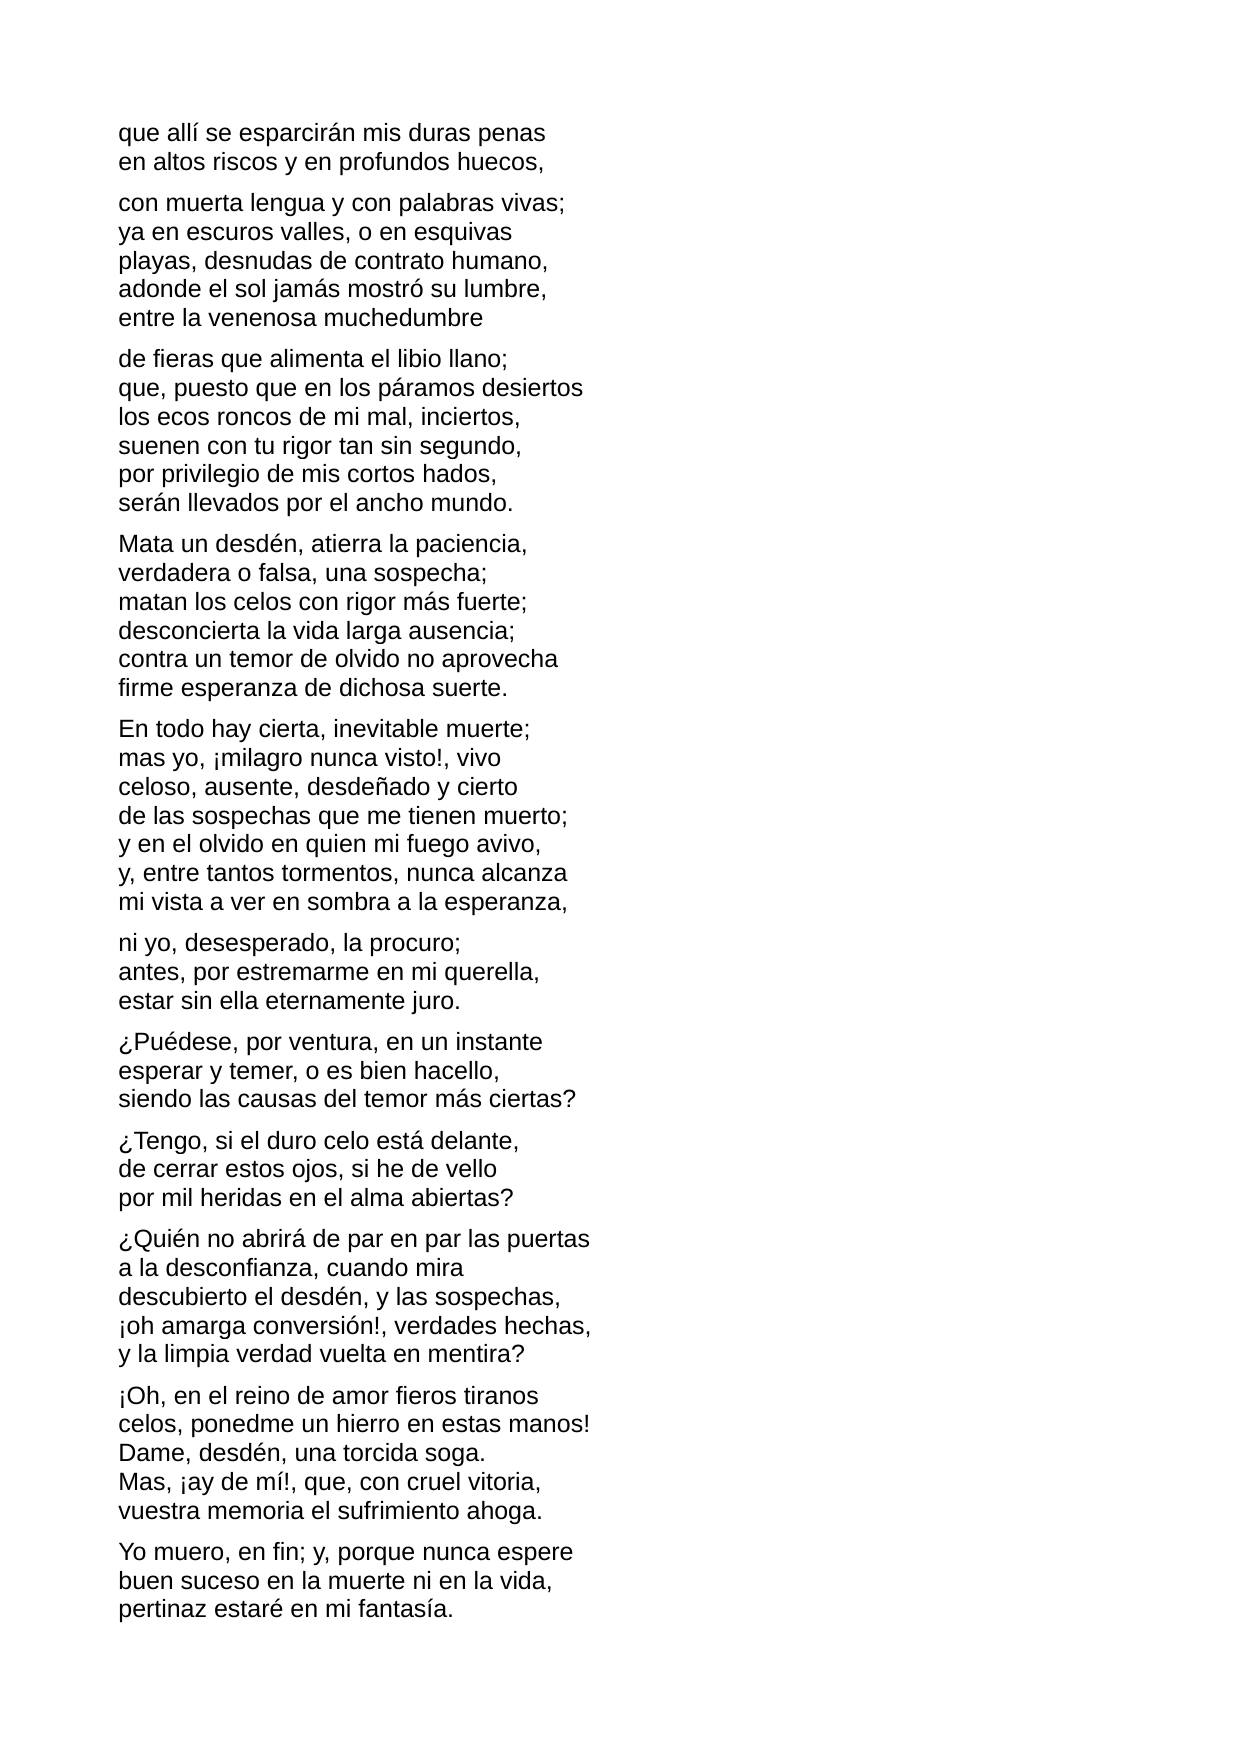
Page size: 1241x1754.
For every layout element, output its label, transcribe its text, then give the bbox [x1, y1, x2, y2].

text Yo muero, en fin; y, porque nunca espere buen suceso en la muerte ni en la vida, pertinaz estaré en mi fantasía. [118, 1537, 1122, 1623]
text ¡Oh, en el reino de amor fieros tiranos celos, ponedme un hierro en estas manos! Dame, desdén, una torcida soga. Mas, ¡ay de mí!, que, con cruel vitoria, vuestra memoria el sufrimiento ahoga. [118, 1381, 1122, 1524]
text con muerta lengua y con palabras vivas; ya en escuros valles, o en esquivas playas, desnudas de contrato humano, adonde el sol jamás mostró su lumbre, entre la venenosa muchedumbre [118, 188, 1122, 332]
text que allí se esparcirán mis duras penas en altos riscos y en profundos huecos, [118, 118, 1122, 176]
text de fieras que alimenta el libio llano; que, puesto que en los páramos desiertos los ecos roncos de mi mal, inciertos, suenen con tu rigor tan sin segundo, por privilegio de mis cortos hados, serán llevados por el ancho mundo. [118, 344, 1122, 517]
text ni yo, desesperado, la procuro; antes, por estremarme en mi querella, estar sin ella eternamente juro. [118, 928, 1122, 1014]
text ¿Tengo, si el duro celo está delante, de cerrar estos ojos, si he de vello por mil heridas en el alma abiertas? [118, 1126, 1122, 1212]
text En todo hay cierta, inevitable muerte; mas yo, ¡milagro nunca visto!, vivo celoso, ausente, desdeñado y cierto de las sospechas que me tienen muerto; y en el olvido en quien mi fuego avivo, y, entre tantos tormentos, nunca alcanza mi vista a ver en sombra a la esperanza, [118, 714, 1122, 916]
text ¿Quién no abrirá de par en par las puertas a la desconfianza, cuando mira descubierto el desdén, y las sospechas, ¡oh amarga conversión!, verdades hechas, y la limpia verdad vuelta en mentira? [118, 1224, 1122, 1368]
text ¿Puédese, por ventura, en un instante esperar y temer, o es bien hacello, siendo las causas del temor más ciertas? [118, 1027, 1122, 1113]
text Mata un desdén, atierra la paciencia, verdadera o falsa, una sospecha; matan los celos con rigor más fuerte; desconcierta la vida larga ausencia; contra un temor de olvido no aprovecha firme esperanza de dichosa suerte. [118, 529, 1122, 702]
